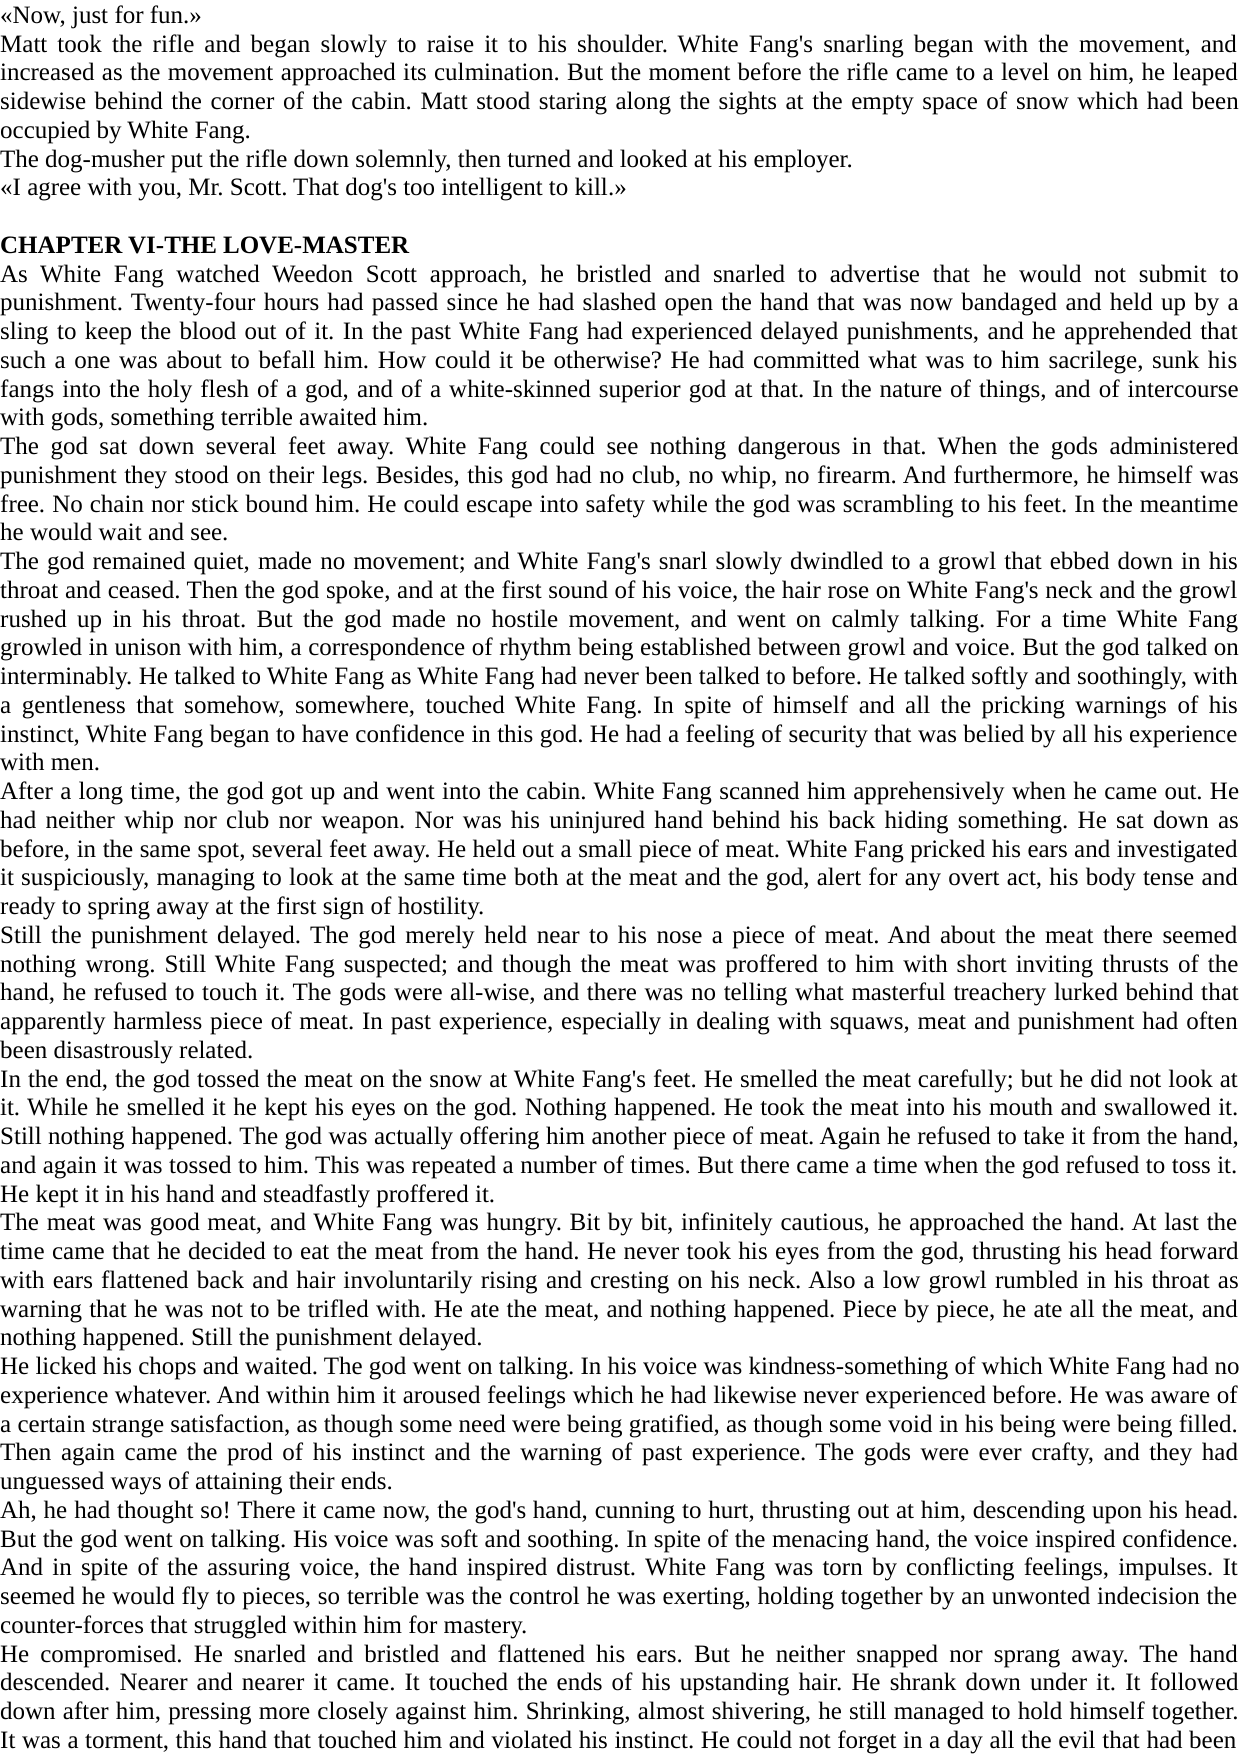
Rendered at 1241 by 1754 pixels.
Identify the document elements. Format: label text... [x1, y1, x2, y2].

text Ah, he had thought so! There it came now, the god's hand, cunning to hurt, thrusting out at him, descending upon his head. But the god went on talking. His voice was soft and soothing. In spite of the menacing hand, the voice inspired confidence. And in spite of the assuring voice, the hand inspired distrust. White Fang was torn by conflicting feelings, impulses. It seemed he would fly to pieces, so terrible was the control he was exerting, holding together by an unwonted indecision the counter-forces that struggled within him for mastery. [0, 1495, 1240, 1639]
text He licked his chops and waited. The god went on talking. In his voice was kindness-something of which White Fang had no experience whatever. And within him it aroused feelings which he had likewise never experienced before. He was aware of a certain strange satisfaction, as though some need were being gratified, as though some void in his being were being filled. Then again came the prod of his instinct and the warning of past experience. The gods were ever crafty, and they had unguessed ways of attaining their ends. [0, 1351, 1240, 1495]
text The god sat down several feet away. White Fang could see nothing dangerous in that. When the gods administered punishment they stood on their legs. Besides, this god had no club, no whip, no firearm. And furthermore, he himself was free. No chain nor stick bound him. He could escape into safety while the god was scrambling to his feet. In the meantime he would wait and see. [0, 431, 1240, 546]
text In the end, the god tossed the meat on the snow at White Fang's feet. He smelled the meat carefully; but he did not look at it. While he smelled it he kept his eyes on the god. Nothing happened. He took the meat into his mouth and swallowed it. Still nothing happened. The god was actually offering him another piece of meat. Again he refused to take it from the hand, and again it was tossed to him. This was repeated a number of times. But there came a time when the god refused to toss it. He kept it in his hand and steadfastly proffered it. [0, 1064, 1240, 1207]
text «Now, just for fun.» [0, 0, 1240, 29]
text The god remained quiet, made no movement; and White Fang's snarl slowly dwindled to a growl that ebbed down in his throat and ceased. Then the god spoke, and at the first sound of his voice, the hair rose on White Fang's neck and the growl rushed up in his throat. But the god made no hostile movement, and went on calmly talking. For a time White Fang growled in unison with him, a correspondence of rhythm being established between growl and voice. But the god talked on interminably. He talked to White Fang as White Fang had never been talked to before. He talked softly and soothingly, with a gentleness that somehow, somewhere, touched White Fang. In spite of himself and all the pricking warnings of his instinct, White Fang began to have confidence in this god. He had a feeling of security that was belied by all his experience with men. [0, 546, 1240, 776]
text The meat was good meat, and White Fang was hungry. Bit by bit, infinitely cautious, he approached the hand. At last the time came that he decided to eat the meat from the hand. He never took his eyes from the god, thrusting his head forward with ears flattened back and hair involuntarily rising and cresting on his neck. Also a low growl rumbled in his throat as warning that he was not to be trifled with. He ate the meat, and nothing happened. Piece by piece, he ate all the meat, and nothing happened. Still the punishment delayed. [0, 1207, 1240, 1351]
subtitle CHAPTER VI-THE LOVE-MASTER [0, 230, 1240, 259]
text He compromised. He snarled and bristled and flattened his ears. But he neither snapped nor sprang away. The hand descended. Nearer and nearer it came. It touched the ends of his upstanding hair. He shrank down under it. It followed down after him, pressing more closely against him. Shrinking, almost shivering, he still managed to hold himself together. It was a torment, this hand that touched him and violated his instinct. He could not forget in a day all the evil that had been [0, 1639, 1240, 1754]
text After a long time, the god got up and went into the cabin. White Fang scanned him apprehensively when he came out. He had neither whip nor club nor weapon. Nor was his uninjured hand behind his back hiding something. He sat down as before, in the same spot, several feet away. He held out a small piece of meat. White Fang pricked his ears and investigated it suspiciously, managing to look at the same time both at the meat and the god, alert for any overt act, his body tense and ready to spring away at the first sign of hostility. [0, 776, 1240, 920]
text Still the punishment delayed. The god merely held near to his nose a piece of meat. And about the meat there seemed nothing wrong. Still White Fang suspected; and though the meat was proffered to him with short inviting thrusts of the hand, he refused to touch it. The gods were all-wise, and there was no telling what masterful treachery lurked behind that apparently harmless piece of meat. In past experience, especially in dealing with squaws, meat and punishment had often been disastrously related. [0, 920, 1240, 1064]
text The dog-musher put the rifle down solemnly, then turned and looked at his employer. [0, 144, 1240, 172]
text «I agree with you, Mr. Scott. That dog's too intelligent to kill.» [0, 172, 1240, 201]
text Matt took the rifle and began slowly to raise it to his shoulder. White Fang's snarling began with the movement, and increased as the movement approached its culmination. But the moment before the rifle came to a level on him, he leaped sidewise behind the corner of the cabin. Matt stood staring along the sights at the empty space of snow which had been occupied by White Fang. [0, 29, 1240, 144]
text As White Fang watched Weedon Scott approach, he bristled and snarled to advertise that he would not submit to punishment. Twenty-four hours had passed since he had slashed open the hand that was now bandaged and held up by a sling to keep the blood out of it. In the past White Fang had experienced delayed punishments, and he apprehended that such a one was about to befall him. How could it be otherwise? He had committed what was to him sacrilege, sunk his fangs into the holy flesh of a god, and of a white-skinned superior god at that. In the nature of things, and of intercourse with gods, something terrible awaited him. [0, 259, 1240, 431]
